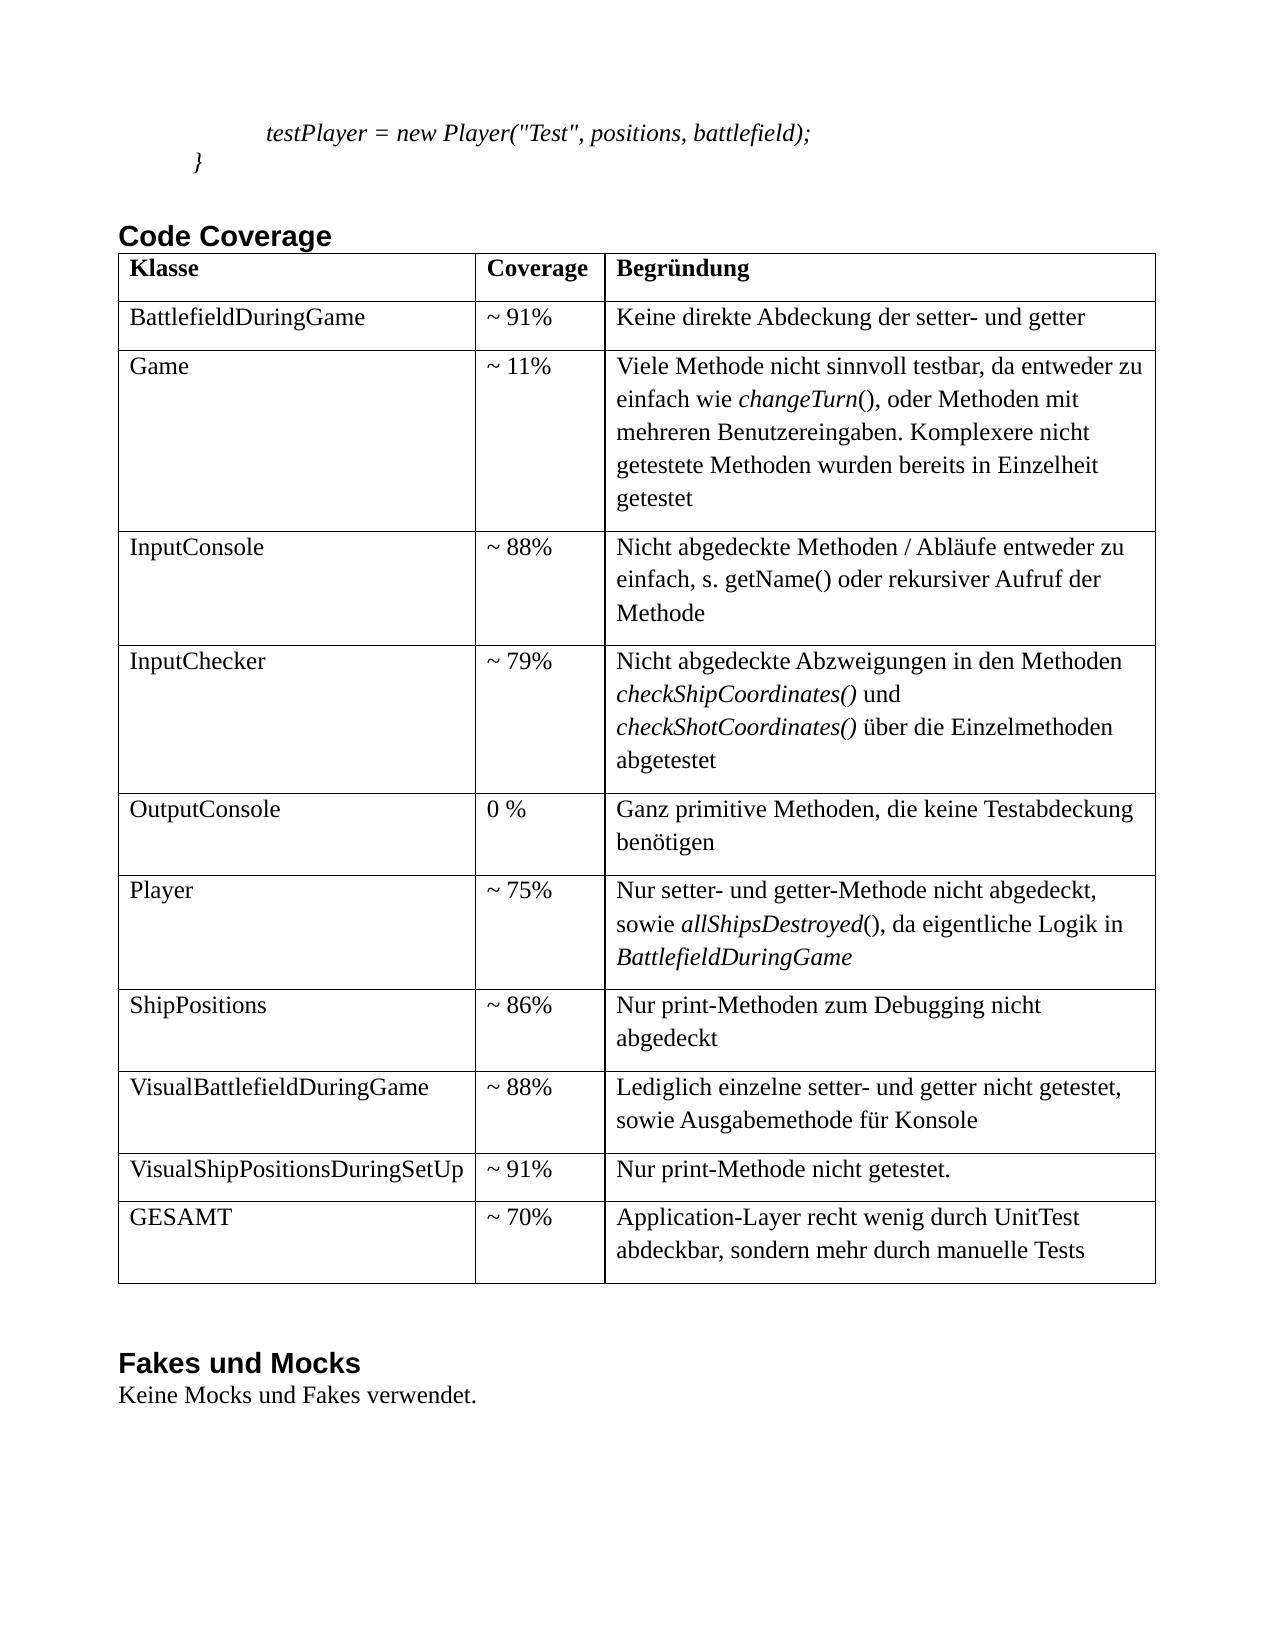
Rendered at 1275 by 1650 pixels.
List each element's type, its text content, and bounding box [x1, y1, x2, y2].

table_cell Viele Methode nicht sinnvoll testbar, da entweder zu einfach wie changeTurn(), oder Methoden mit mehreren Benutzereingaben. Komplexere nicht getestete Methoden wurden bereits in Einzelheit getestet [606, 351, 1155, 531]
table_cell Game [119, 351, 475, 531]
table_cell ~ 88% [476, 1072, 604, 1153]
table_cell GESAMT [119, 1202, 475, 1283]
table_cell VisualShipPositionsDuringSetUp [119, 1154, 475, 1201]
table_cell Ganz primitive Methoden, die keine Testabdeckung benötigen [606, 794, 1155, 874]
text Keine Mocks und Fakes verwendet. [118, 1380, 1157, 1408]
table_cell Nur print-Methoden zum Debugging nicht abgedeckt [606, 990, 1155, 1071]
subtitle Code Coverage [118, 219, 1157, 252]
table_cell Keine direkte Abdeckung der setter- und getter [606, 302, 1155, 350]
text testPlayer = new Player("Test", positions, battlefield); [118, 118, 1157, 147]
table_cell ~ 86% [476, 990, 604, 1071]
text } [118, 147, 1157, 176]
table_cell Lediglich einzelne setter- und getter nicht getestet, sowie Ausgabemethode für Konsole [606, 1072, 1155, 1153]
table_cell Application-Layer recht wenig durch UnitTest abdeckbar, sondern mehr durch manuelle Tests [606, 1202, 1155, 1283]
table_header Coverage [476, 254, 604, 301]
table_cell ~ 75% [476, 876, 604, 989]
table_cell ~ 11% [476, 351, 604, 531]
table_cell ~ 70% [476, 1202, 604, 1283]
table_cell ~ 91% [476, 1154, 604, 1201]
table_header Begründung [606, 254, 1155, 301]
table_cell Nur setter- und getter-Methode nicht abgedeckt, sowie allShipsDestroyed(), da eigentliche Logik in BattlefieldDuringGame [606, 876, 1155, 989]
table_cell Nur print-Methode nicht getestet. [606, 1154, 1155, 1201]
table_cell Player [119, 876, 475, 989]
table_cell Nicht abgedeckte Methoden / Abläufe entweder zu einfach, s. getName() oder rekursiver Aufruf der Methode [606, 532, 1155, 645]
table_cell Nicht abgedeckte Abzweigungen in den Methoden checkShipCoordinates() und checkShotCoordinates() über die Einzelmethoden abgetestet [606, 646, 1155, 793]
table_cell ~ 79% [476, 646, 604, 793]
table_cell VisualBattlefieldDuringGame [119, 1072, 475, 1153]
table_cell BattlefieldDuringGame [119, 302, 475, 350]
table_header Klasse [119, 254, 475, 301]
subtitle Fakes und Mocks [118, 1346, 1157, 1380]
table_cell InputChecker [119, 646, 475, 793]
table_cell ~ 88% [476, 532, 604, 645]
table_cell InputConsole [119, 532, 475, 645]
table_cell ~ 91% [476, 302, 604, 350]
table_cell ShipPositions [119, 990, 475, 1071]
table_cell 0 % [476, 794, 604, 874]
table_cell OutputConsole [119, 794, 475, 874]
